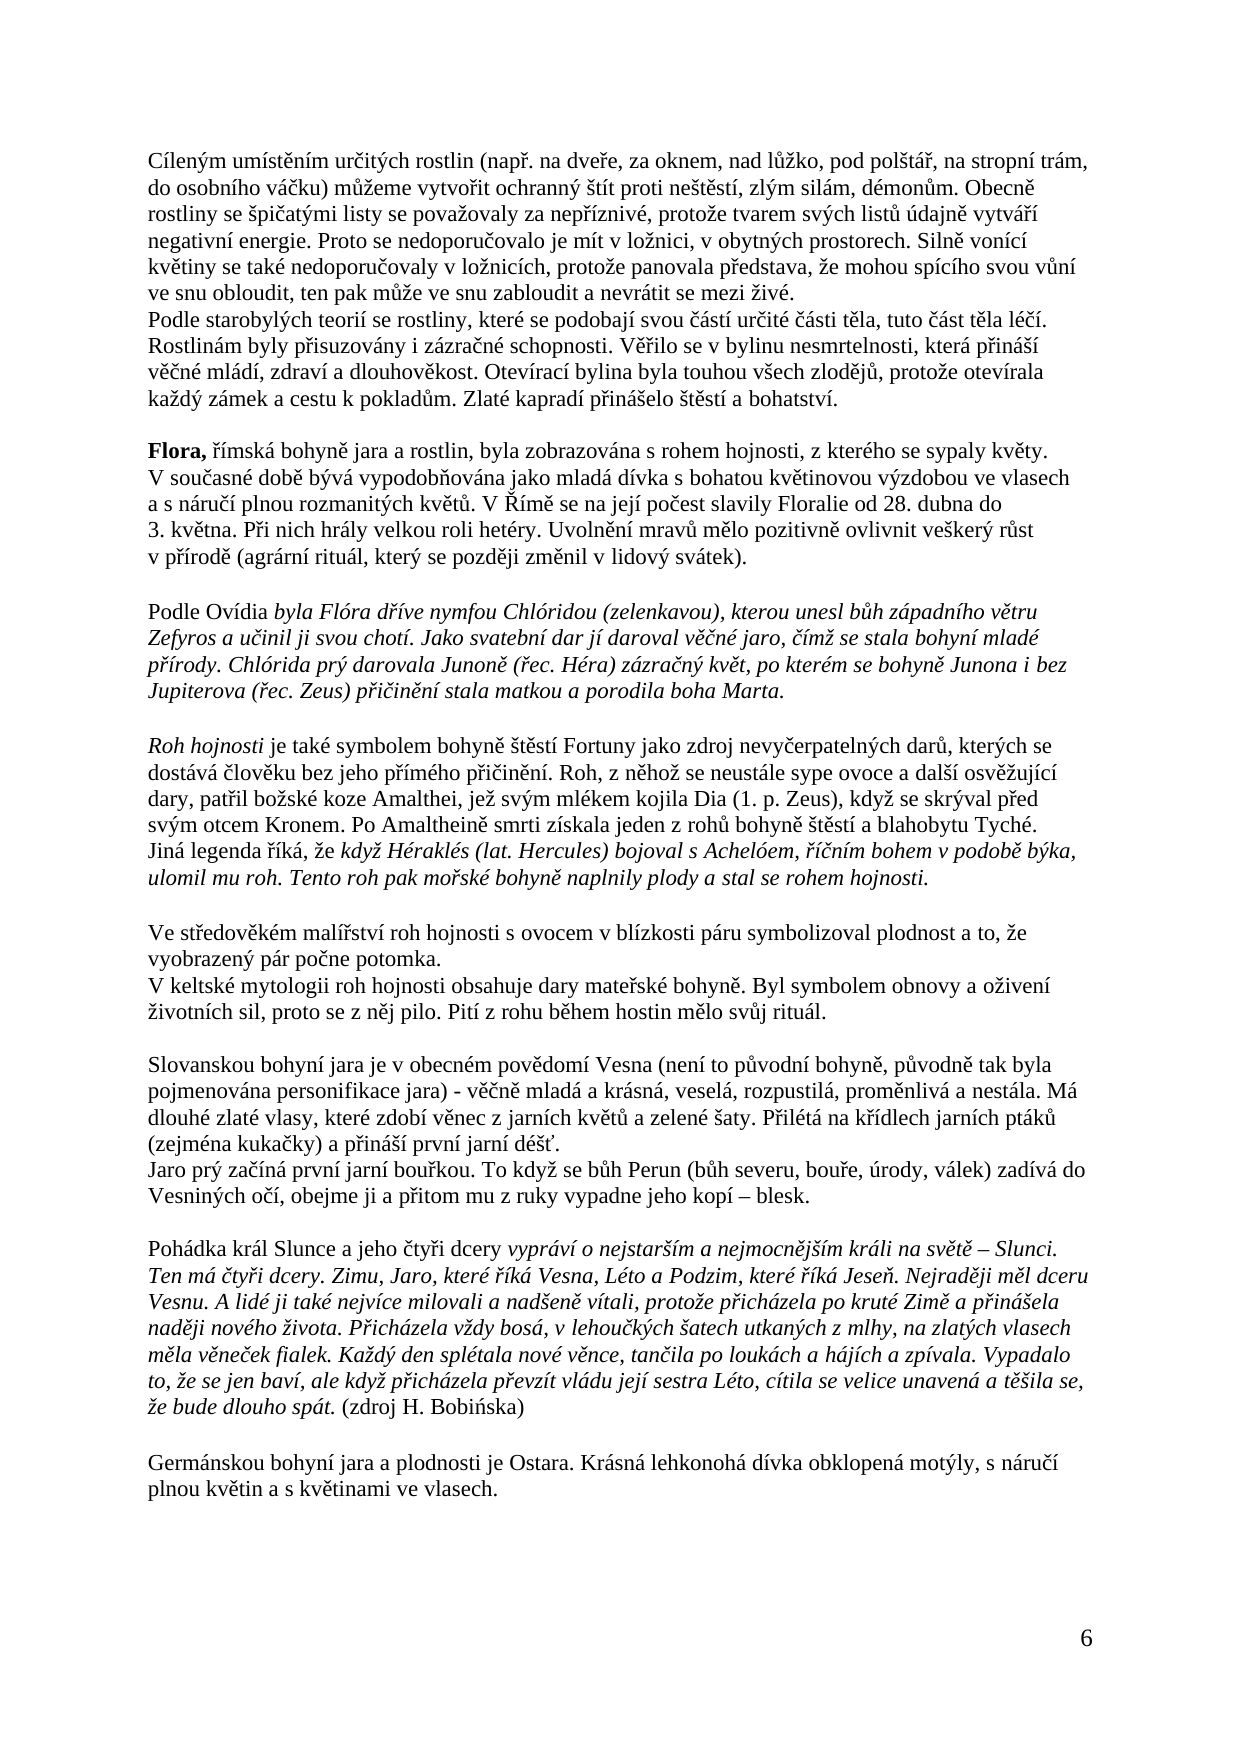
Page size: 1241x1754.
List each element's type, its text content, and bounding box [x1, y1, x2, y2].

text Podle starobylých teorií se rostliny, které se podobají svou částí určité části těla, tuto část těla léčí. [148, 306, 1093, 332]
text Slovanskou bohyní jara je v obecném povědomí Vesna (není to původní bohyně, původně tak byla pojmenována personifikace jara) - věčně mladá a krásná, veselá, rozpustilá, proměnlivá a nestála. Má dlouhé zlaté vlasy, které zdobí věnec z jarních květů a zelené šaty. Přilétá na křídlech jarních ptáků (zejména kukačky) a přináší první jarní déšť. [148, 1051, 1093, 1156]
text Cíleným umístěním určitých rostlin (např. na dveře, za oknem, nad lůžko, pod polštář, na stropní trám, do osobního váčku) můžeme vytvořit ochranný štít proti neštěstí, zlým silám, démonům. Obecně rostliny se špičatými listy se považovaly za nepříznivé, protože tvarem svých listů údajně vytváří negativní energie. Proto se nedoporučovalo je mít v ložnici, v obytných prostorech. Silně vonící květiny se také nedoporučovaly v ložnicích, protože panovala představa, že mohou spícího svou vůní ve snu obloudit, ten pak může ve snu zabloudit a nevrátit se mezi živé. [148, 148, 1093, 306]
text Jiná legenda říká, že když Héraklés (lat. Hercules) bojoval s Achelóem, říčním bohem v podobě býka, ulomil mu roh. Tento roh pak mořské bohyně naplnily plody a stal se rohem hojnosti. [148, 838, 1093, 890]
text Pohádka král Slunce a jeho čtyři dcery vypráví o nejstarším a nejmocnějším králi na světě – Slunci. Ten má čtyři dcery. Zimu, Jaro, které říká Vesna, Léto a Podzim, které říká Jeseň. Nejraději měl dceru Vesnu. A lidé ji také nejvíce milovali a nadšeně vítali, protože přicházela po kruté Zimě a přinášela naději nového života. Přicházela vždy bosá, v lehoučkých šatech utkaných z mlhy, na zlatých vlasech měla věneček fialek. Každý den splétala nové věnce, tančila po loukách a hájích a zpívala. Vypadalo to, že se jen baví, ale když přicházela převzít vládu její sestra Léto, cítila se velice unavená a těšila se, že bude dlouho spát. (zdroj H. Bobińska) [148, 1235, 1093, 1420]
text Podle Ovídia byla Flóra dříve nymfou Chlóridou (zelenkavou), kterou unesl bůh západního větru Zefyros a učinil ji svou chotí. Jako svatební dar jí daroval věčné jaro, čímž se stala bohyní mladé přírody. Chlórida prý darovala Junoně (řec. Héra) zázračný květ, po kterém se bohyně Junona i bez Jupiterova (řec. Zeus) přičinění stala matkou a porodila boha Marta. [148, 598, 1093, 703]
text Rostlinám byly přisuzovány i zázračné schopnosti. Věřilo se v bylinu nesmrtelnosti, která přináší věčné mládí, zdraví a dlouhověkost. Otevírací bylina byla touhou všech zlodějů, protože otevírala každý zámek a cestu k pokladům. Zlaté kapradí přinášelo štěstí a bohatství. [148, 332, 1093, 411]
text V keltské mytologii roh hojnosti obsahuje dary mateřské bohyně. Byl symbolem obnovy a oživení životních sil, proto se z něj pilo. Pití z rohu během hostin mělo svůj rituál. [148, 972, 1093, 1024]
text Germánskou bohyní jara a plodnosti je Ostara. Krásná lehkonohá dívka obklopená motýly, s náručí plnou květin a s květinami ve vlasech. [148, 1448, 1093, 1501]
text Roh hojnosti je také symbolem bohyně štěstí Fortuny jako zdroj nevyčerpatelných darů, kterých se dostává člověku bez jeho přímého přičinění. Roh, z něhož se neustále sype ovoce a další osvěžující dary, patřil božské koze Amalthei, jež svým mlékem kojila Dia (1. p. Zeus), když se skrýval před svým otcem Kronem. Po Amaltheině smrti získala jeden z rohů bohyně štěstí a blahobytu Tyché. [148, 732, 1093, 838]
text Flora, římská bohyně jara a rostlin, byla zobrazována s rohem hojnosti, z kterého se sypaly květy. V současné době bývá vypodobňována jako mladá dívka s bohatou květinovou výzdobou ve vlasech a s náručí plnou rozmanitých květů. V Římě se na její počest slavily Floralie od 28. dubna do 3. května. Při nich hrály velkou roli hetéry. Uvolnění mravů mělo pozitivně ovlivnit veškerý růst v přírodě (agrární rituál, který se později změnil v lidový svátek). [148, 437, 1093, 569]
text Ve středověkém malířství roh hojnosti s ovocem v blízkosti páru symbolizoval plodnost a to, že vyobrazený pár počne potomka. [148, 919, 1093, 972]
text Jaro prý začíná první jarní bouřkou. To když se bůh Perun (bůh severu, bouře, úrody, válek) zadívá do Vesniných očí, obejme ji a přitom mu z ruky vypadne jeho kopí – blesk. [148, 1156, 1093, 1209]
